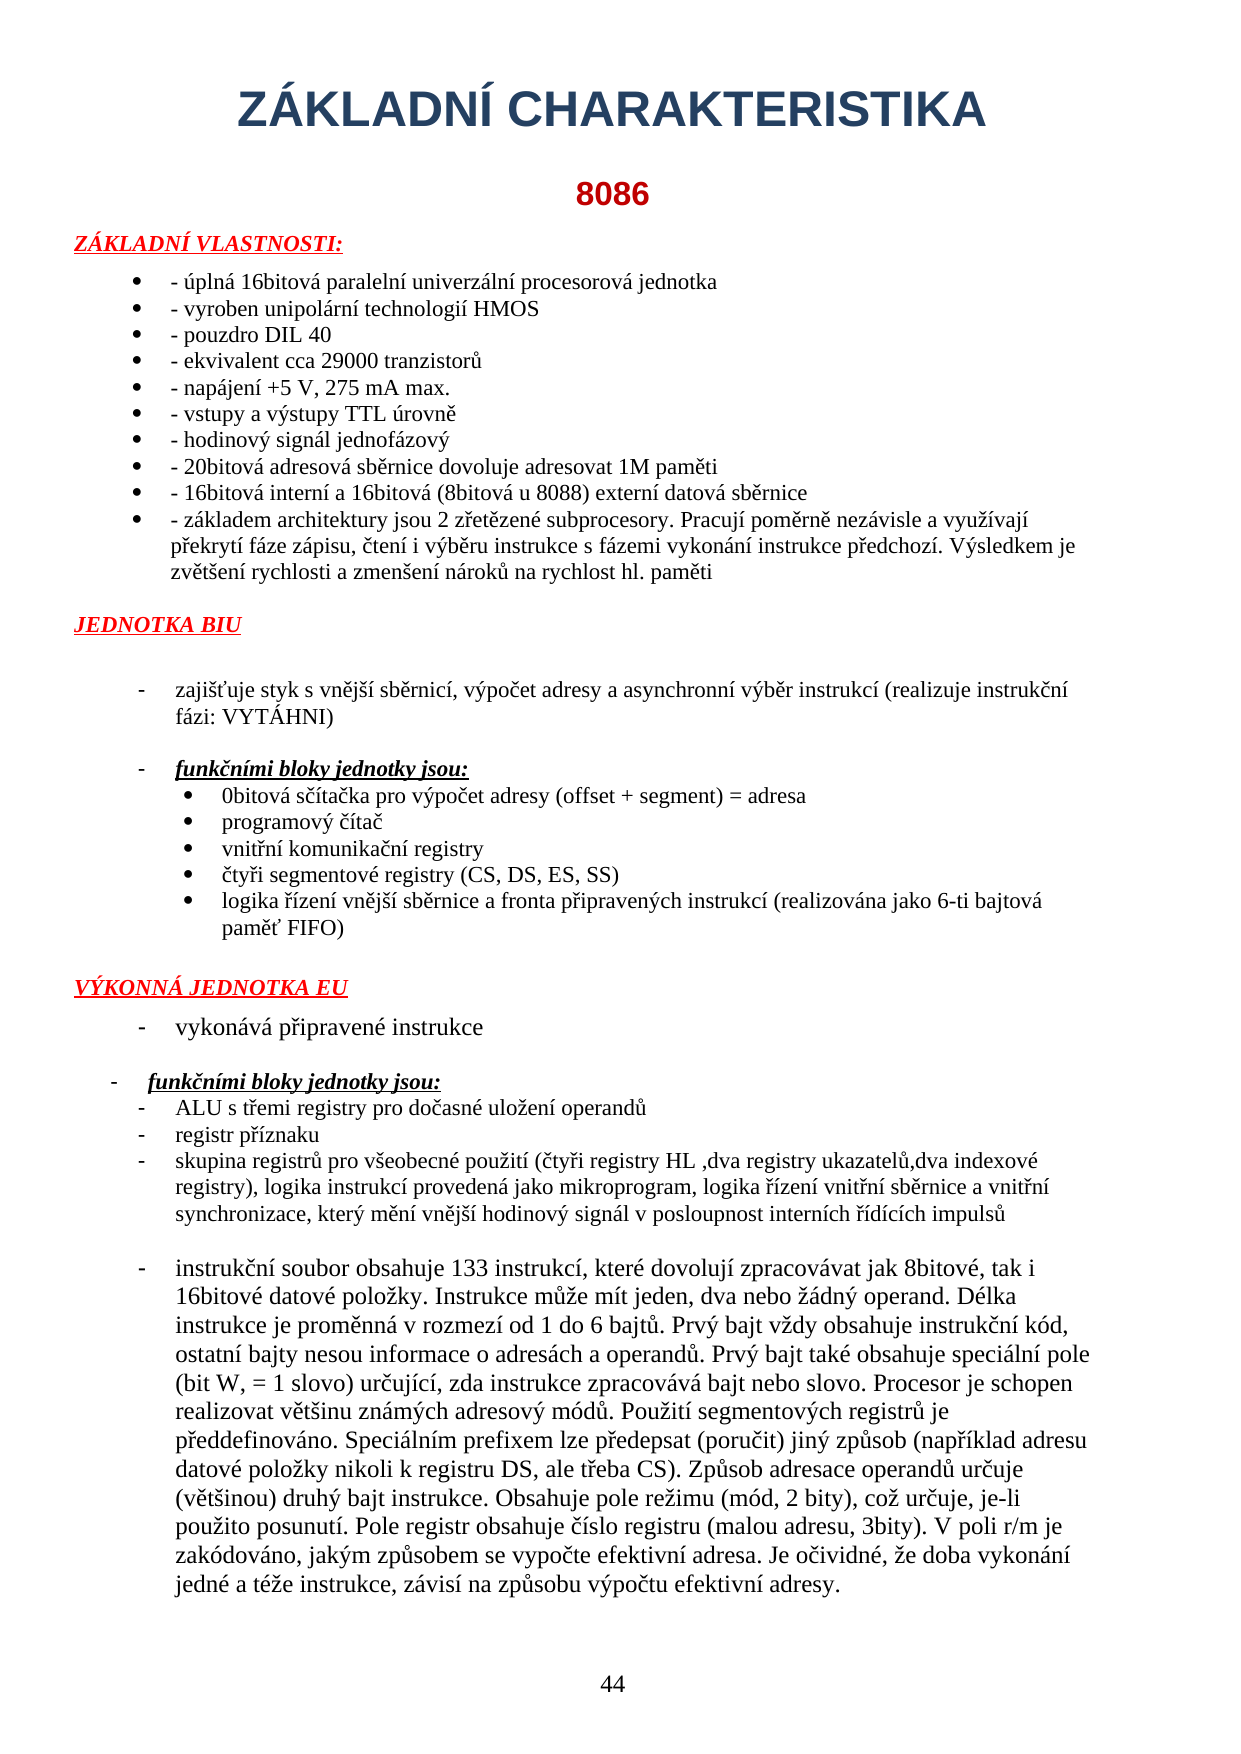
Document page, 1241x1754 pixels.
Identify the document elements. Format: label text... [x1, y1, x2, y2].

list 0bitová sčítačka pro výpočet adresy (offset + segment) = adresa [184, 782, 1093, 808]
list - hodinový signál jednofázový [133, 427, 1093, 453]
list - 16bitová interní a 16bitová (8bitová u 8088) externí datová sběrnice [133, 479, 1093, 506]
list ALU s třemi registry pro dočasné uložení operandů [138, 1094, 1092, 1121]
text 8086 [133, 174, 1092, 213]
text JEDNOTKA BIU [74, 611, 1151, 637]
list programový čítač [184, 808, 1093, 834]
list - ekvivalent cca 29000 tranzistorů [133, 347, 1093, 374]
list instrukční soubor obsahuje 133 instrukcí, které dovolují zpracovávat jak 8bitové, tak i 16bitové datové položky. Instrukce může mít jeden, dva nebo žádný operand. Délka instrukce je proměnná v rozmezí od 1 do 6 bajtů. Prvý bajt vždy obsahuje instrukční kód, ostatní bajty nesou informace o adresách a operandů. Prvý bajt také obsahuje speciální pole (bit W, = 1 slovo) určující, zda instrukce zpracovává bajt nebo slovo. Procesor je schopen realizovat většinu známých adresový módů. Použití segmentových registrů je předdefinováno. Speciálním prefixem lze předepsat (poručit) jiný způsob (například adresu datové položky nikoli k registru DS, ale třeba CS). Způsob adresace operandů určuje (většinou) druhý bajt instrukce. Obsahuje pole režimu (mód, 2 bity), což určuje, je-li použito posunutí. Pole registr obsahuje číslo registru (malou adresu, 3bity). V poli r/m je zakódováno, jakým způsobem se vypočte efektivní adresa. Je očividné, že doba vykonání jedné a téže instrukce, závisí na způsobu výpočtu efektivní adresy. [138, 1252, 1092, 1598]
list - pouzdro DIL 40 [133, 321, 1093, 347]
list - 20bitová adresová sběrnice dovoluje adresovat 1M paměti [133, 453, 1093, 479]
list registr příznaku [138, 1121, 1092, 1147]
list vykonává připravené instrukce [138, 1012, 1092, 1041]
list - základem architektury jsou 2 zřetězené subprocesory. Pracují poměrně nezávisle a využívají překrytí fáze zápisu, čtení i výběru instrukce s fázemi vykonání instrukce předchozí. Výsledkem je zvětšení rychlosti a zmenšení nároků na rychlost hl. paměti [133, 506, 1093, 585]
list skupina registrů pro všeobecné použití (čtyři registry HL ,dva registry ukazatelů,dva indexové registry), logika instrukcí provedená jako mikroprogram, logika řízení vnitřní sběrnice a vnitřní synchronizace, který mění vnější hodinový signál v posloupnost interních řídících impulsů [138, 1147, 1092, 1226]
text VÝKONNÁ JEDNOTKA EU [74, 973, 1151, 1000]
text ZÁKLADNÍ CHARAKTERISTIKA [162, 79, 1063, 137]
list vnitřní komunikační registry [184, 834, 1093, 861]
text ZÁKLADNÍ VLASTNOSTI: [74, 229, 1151, 256]
list - napájení +5 V, 275 mA max. [133, 374, 1093, 400]
list čtyři segmentové registry (CS, DS, ES, SS) [184, 861, 1093, 887]
list - vyroben unipolární technologií HMOS [133, 295, 1093, 321]
list - úplná 16bitová paralelní univerzální procesorová jednotka [133, 268, 1093, 295]
list zajišťuje styk s vnější sběrnicí, výpočet adresy a asynchronní výběr instrukcí (realizuje instrukční fázi: VYTÁHNI) [138, 676, 1092, 729]
list funkčními bloky jednotky jsou: [110, 1068, 1092, 1094]
list funkčními bloky jednotky jsou: [138, 755, 1092, 782]
list logika řízení vnější sběrnice a fronta připravených instrukcí (realizována jako 6-ti bajtová paměť FIFO) [184, 887, 1093, 940]
list - vstupy a výstupy TTL úrovně [133, 400, 1093, 427]
